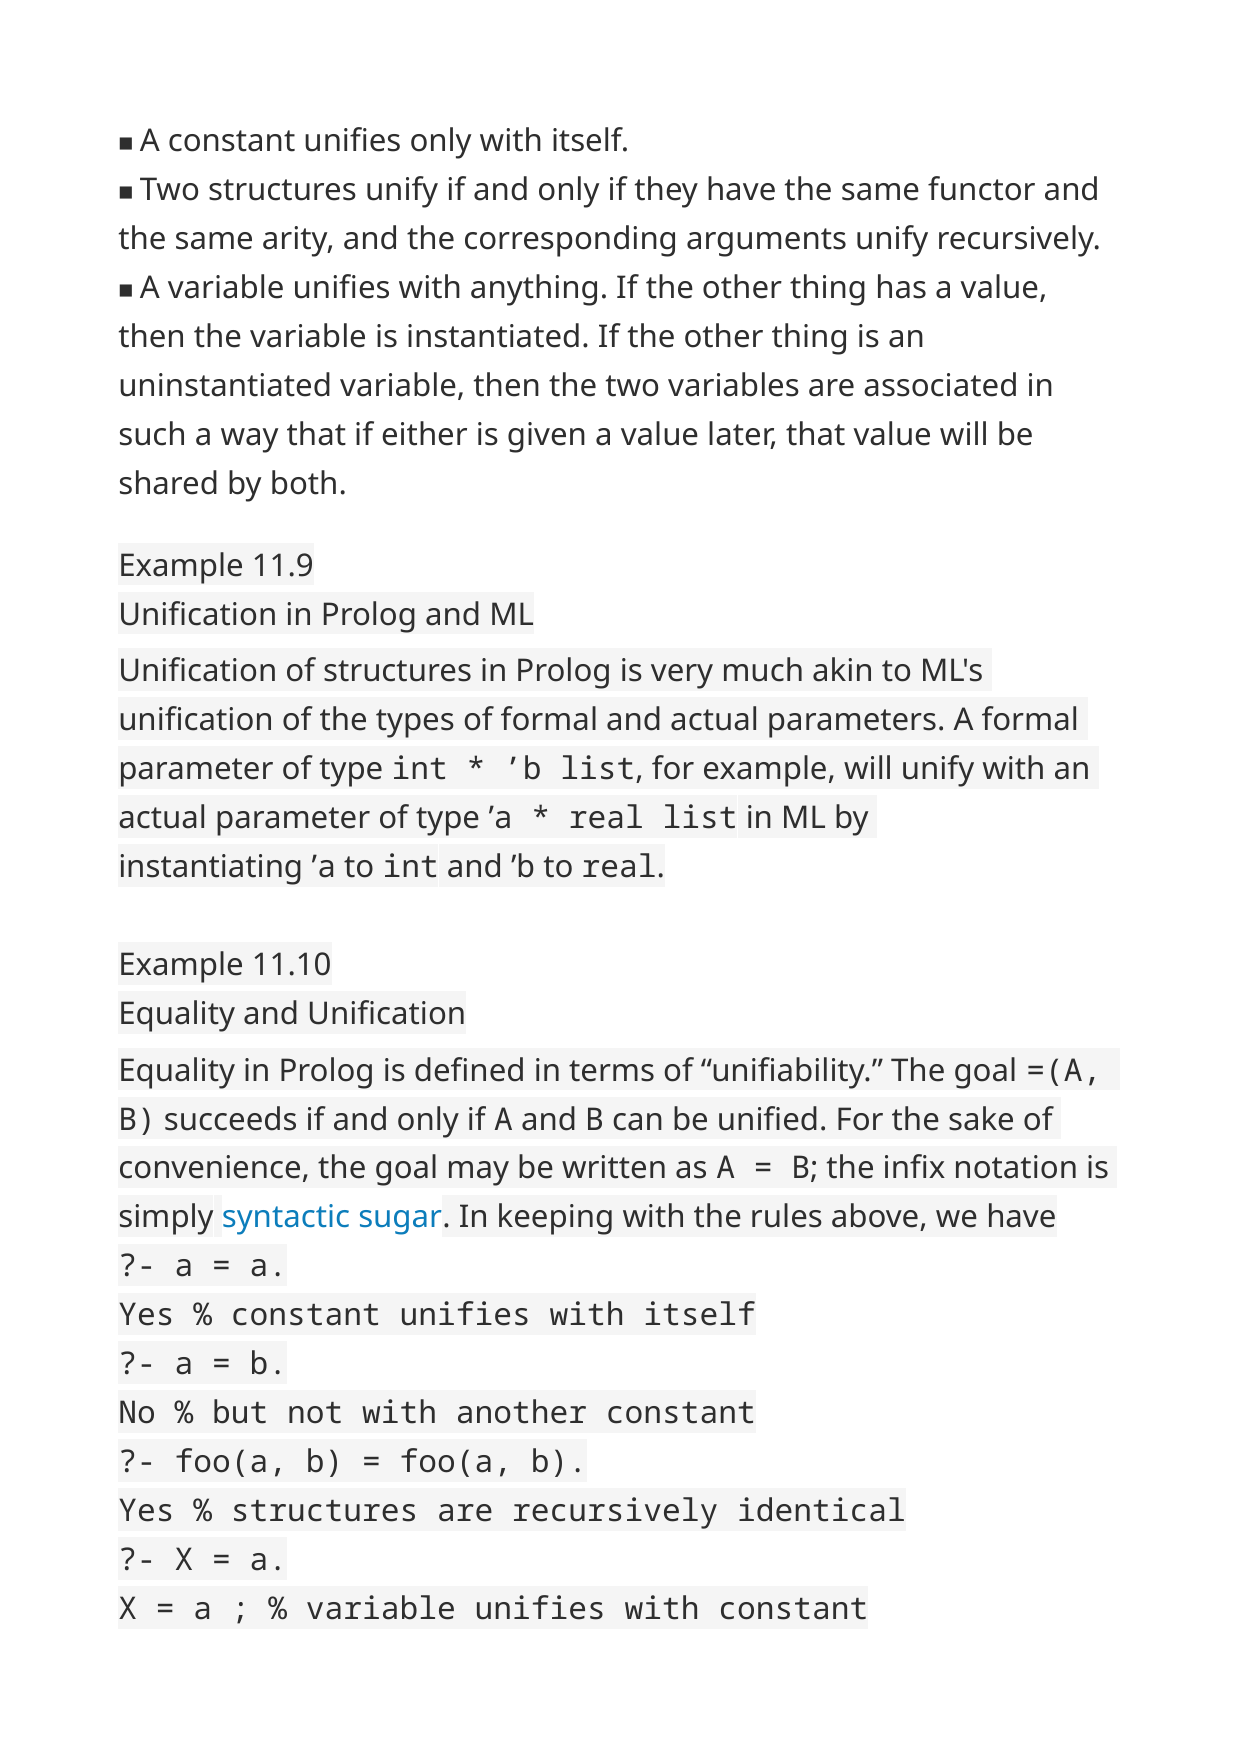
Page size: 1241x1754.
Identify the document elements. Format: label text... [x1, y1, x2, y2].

text Example 11.10 [118, 942, 1122, 985]
text ?- a = a. [118, 1243, 1122, 1286]
text X = a ; % variable unifies with constant [118, 1586, 1122, 1629]
text ?- foo(a, b) = foo(a, b). [118, 1439, 1122, 1482]
text ■ A variable unifies with anything. If the other thing has a value, then the variable is instantiated. If the other thing is an uninstantiated variable, then the two variables are associated in such a way that if either is given a value later, that value will be shared by both. [118, 265, 1122, 503]
subtitle Unification in Prolog and ML [118, 592, 1122, 634]
text ■ A constant unifies only with itself. [118, 118, 1122, 161]
text ?- X = a. [118, 1537, 1122, 1580]
text Equality in Prolog is defined in terms of “unifiability.” The goal =(A, B) succeeds if and only if A and B can be unified. For the sake of convenience, the goal may be written as A = B; the infix notation is simply syntactic sugar. In keeping with the rules above, we have [118, 1048, 1122, 1237]
text ■ Two structures unify if and only if they have the same functor and the same arity, and the corresponding arguments unify recursively. [118, 167, 1122, 259]
text No % but not with another constant [118, 1390, 1122, 1433]
text ?- a = b. [118, 1341, 1122, 1384]
subtitle Equality and Unification [118, 991, 1122, 1034]
text Example 11.9 [118, 543, 1122, 585]
text Yes % structures are recursively identical [118, 1488, 1122, 1531]
text Unification of structures in Prolog is very much akin to ML's unification of the types of formal and actual parameters. A formal parameter of type int * ’b list, for example, will unify with an actual parameter of type ’a * real list in ML by instantiating ’a to int and ’b to real. [118, 648, 1122, 887]
text Yes % constant unifies with itself [118, 1292, 1122, 1335]
